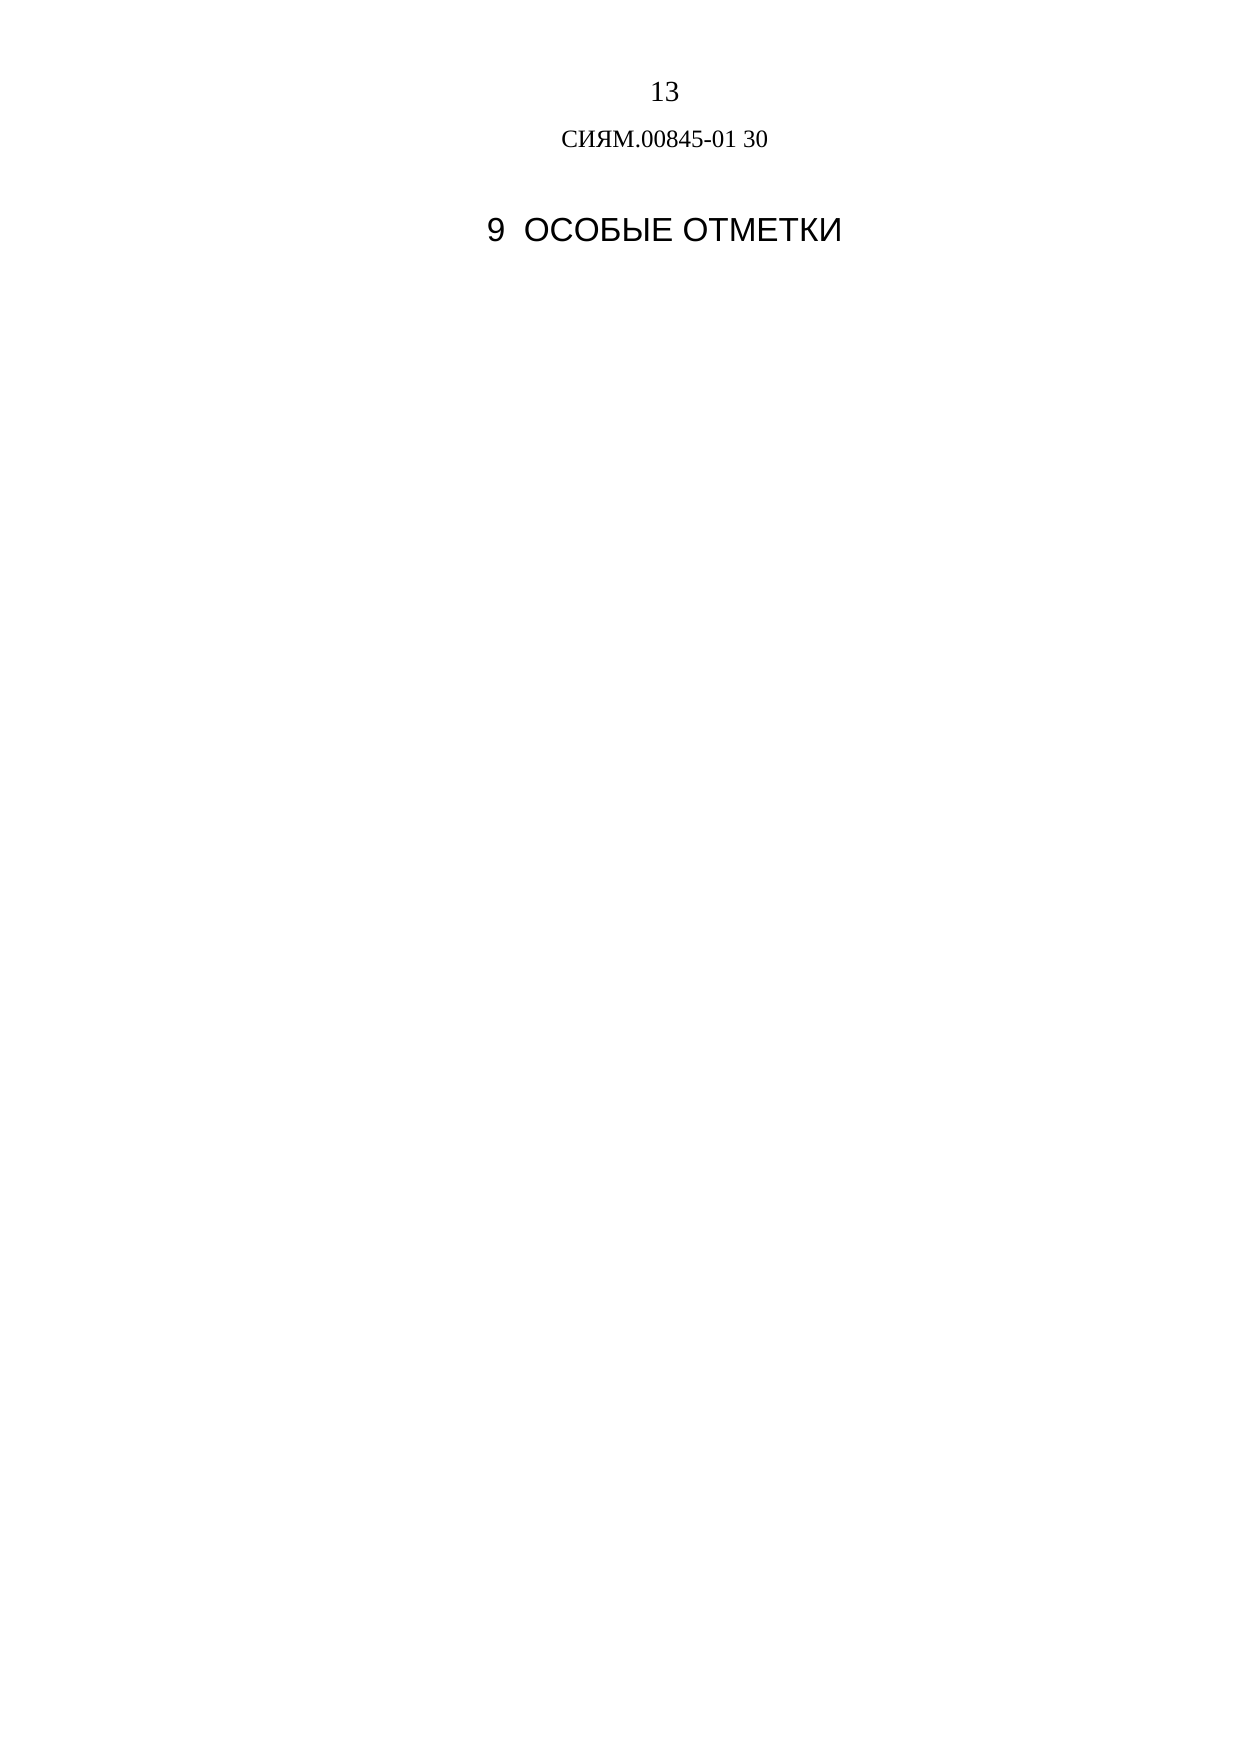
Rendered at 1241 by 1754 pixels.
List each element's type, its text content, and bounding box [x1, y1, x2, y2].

text 9 ОСОБЫЕ ОТМЕТКИ [177, 211, 1152, 249]
